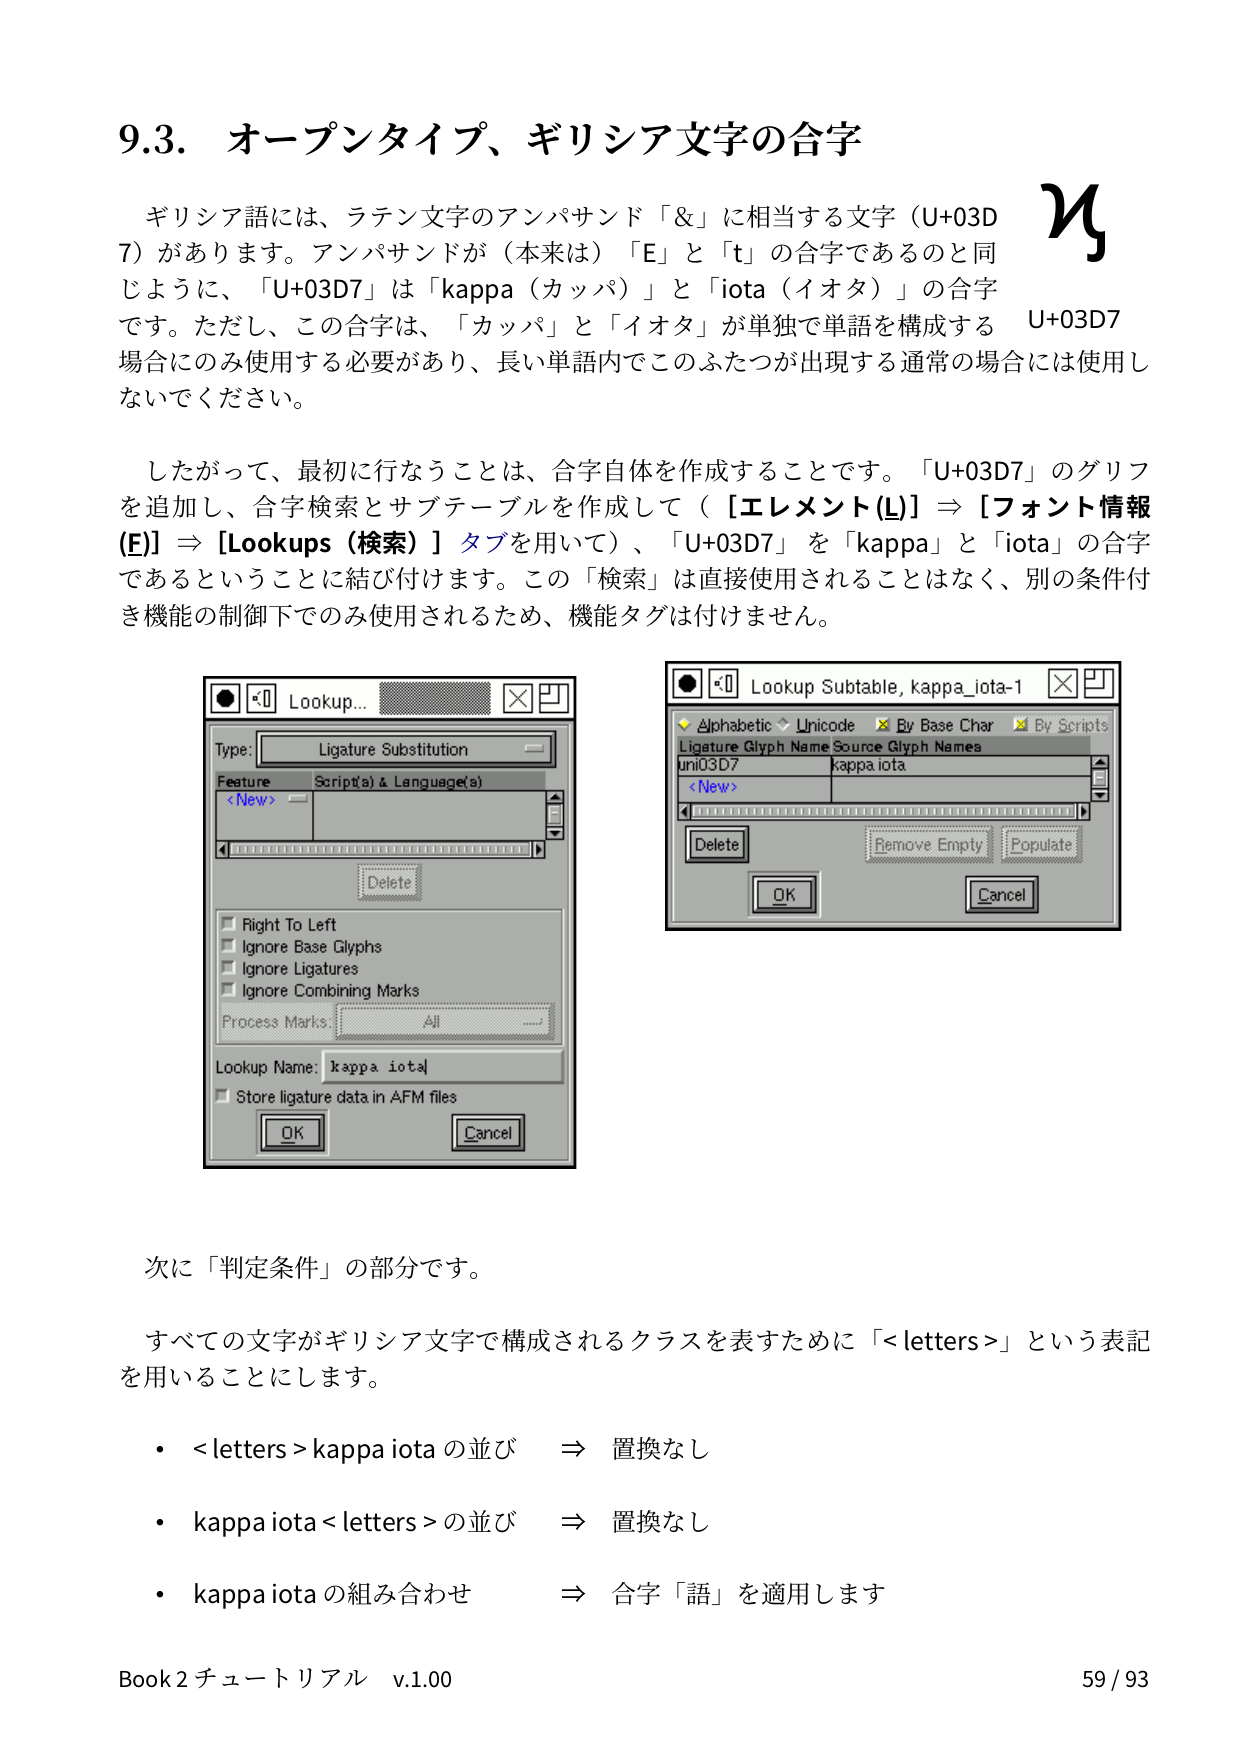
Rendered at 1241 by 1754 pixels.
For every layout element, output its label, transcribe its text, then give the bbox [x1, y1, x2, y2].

text 次に「判定条件」の部分です。 [118, 1213, 1152, 1285]
list kappa iota の組み合わせ ⇒ 合字「語」を適用します [156, 1553, 1152, 1611]
picture [665, 661, 1122, 931]
list kappa iota < letters > の並び ⇒ 置換なし [156, 1481, 1152, 1538]
subtitle 9.3. オープンタイプ、ギリシア文字の合字 [118, 88, 1152, 164]
picture [203, 676, 577, 1169]
text すべての文字がギリシア文字で構成されるクラスを表すために「< letters >」という表記を用いることにします。 [118, 1299, 1152, 1393]
text したがって、最初に行なうことは、合字自体を作成することです。「U+03D7」のグリフを追加し、合字検索とサブテーブルを作成して（［エレメント(L)］⇒［フォント情報(F)］⇒［Lookups（検索）］タブを用いて）、「U+03D7」 を「kappa」と「iota」の合字であるということに結び付けます。この「検索」は直接使用されることはなく、別の条件付き機能の制御下でのみ使用されるため、機能タグは付けません。 [118, 429, 1152, 632]
table_header [118, 662, 635, 1183]
list < letters > kappa iota の並び ⇒ 置換なし [156, 1408, 1152, 1466]
text ギリシア語には、ラテン文字のアンパサンド「＆」に相当する文字（U+03D7）があります。アンパサンドが（本来は）「E」と「t」の合字であるのと同じように、「U+03D7」は「kappa（カッパ）」と「iota（イオタ）」の合字です。ただし、この合字は、「カッパ」と「イオタ」が単独で単語を構成する場合にのみ使用する必要があり、長い単語内でこのふたつが出現する通常の場合には使用しないでください。 [118, 169, 1152, 415]
table_header [635, 662, 1152, 1183]
